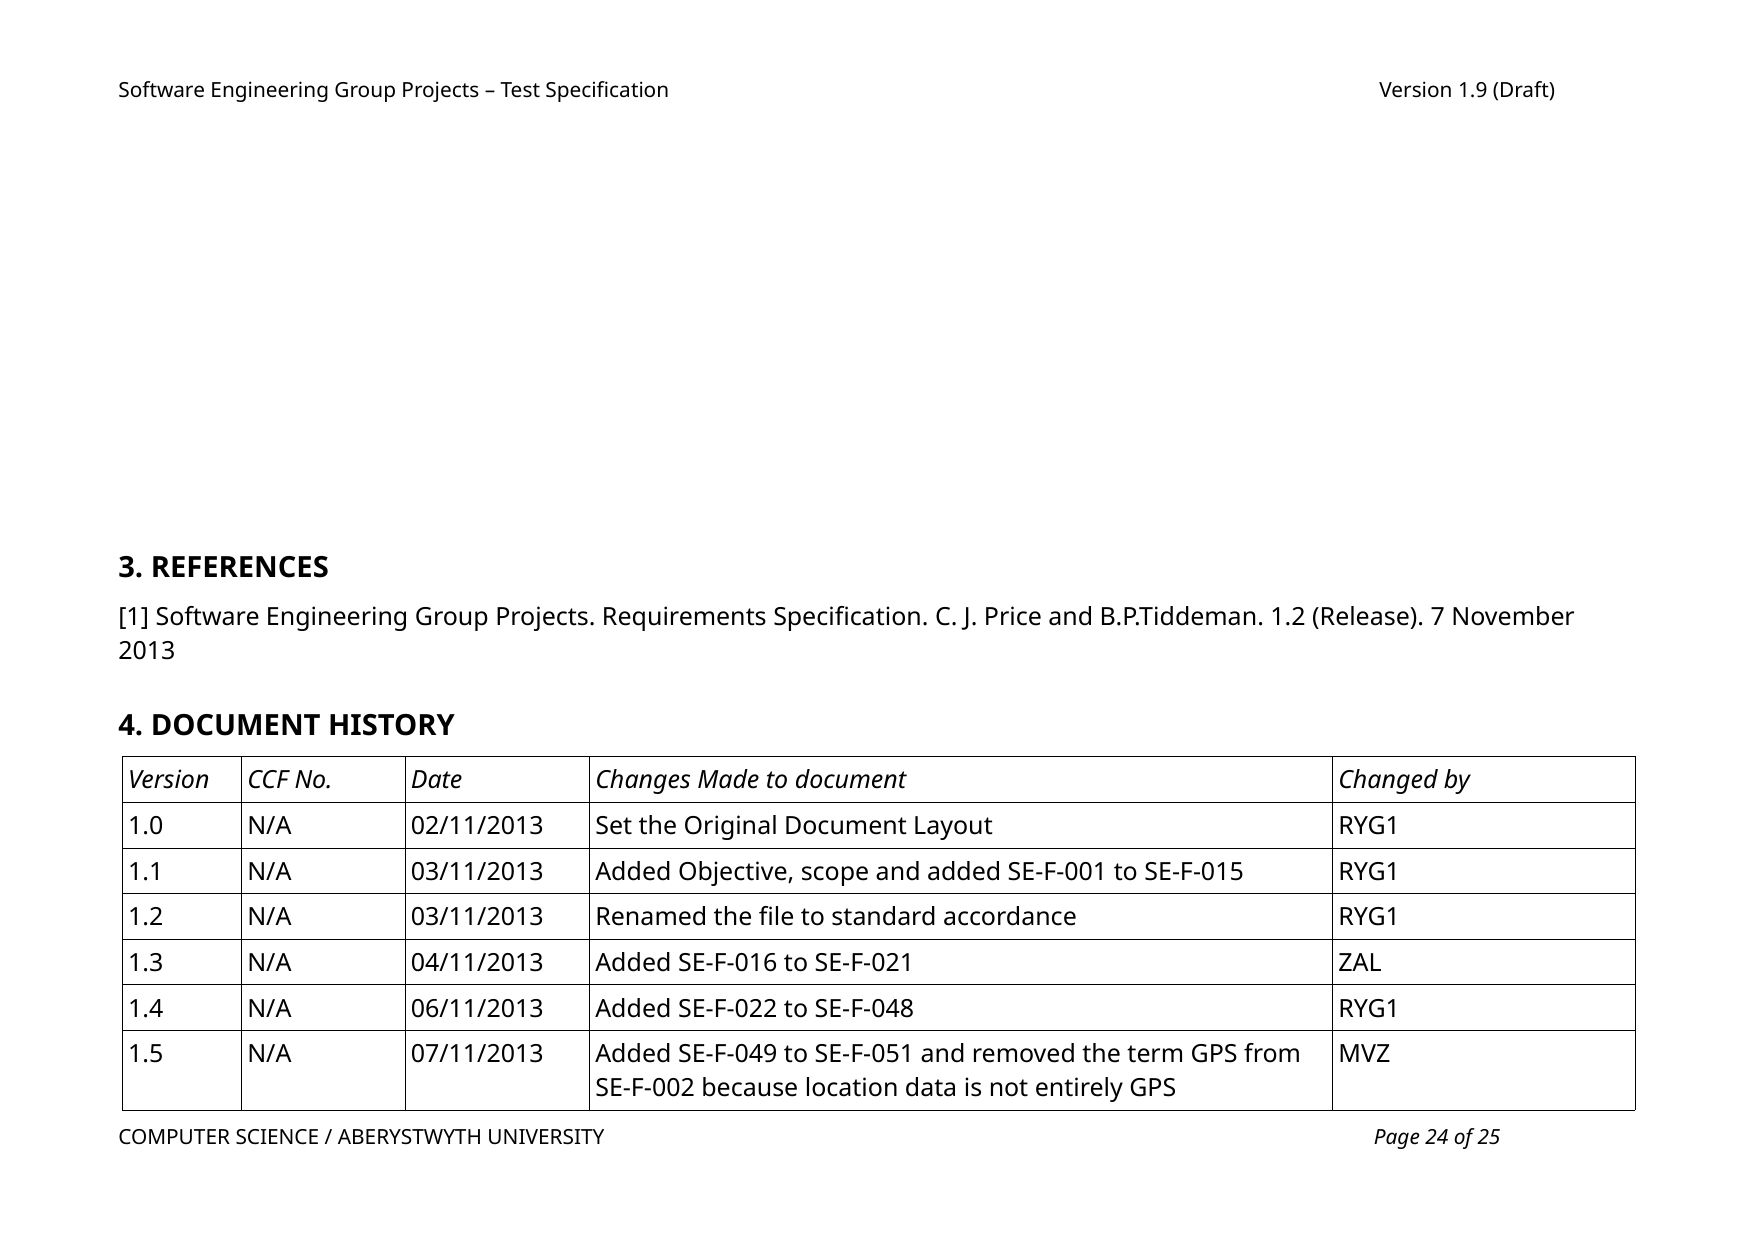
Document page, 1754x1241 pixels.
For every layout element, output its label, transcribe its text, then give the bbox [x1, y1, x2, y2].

table_cell 1.4 [123, 985, 241, 1030]
subtitle 3. REFERENCES [118, 546, 1636, 586]
table_header CCF No. [242, 757, 405, 802]
table_header Changed by [1333, 757, 1635, 802]
table_cell 1.0 [123, 803, 241, 847]
table_cell 06/11/2013 [406, 985, 589, 1030]
table_cell RYG1 [1333, 894, 1635, 939]
table_cell RYG1 [1333, 985, 1635, 1030]
table_cell 1.5 [123, 1031, 241, 1110]
text [1] Software Engineering Group Projects. Requirements Specification. C. J. Price and B.P.Tiddeman. 1.2 (Release). 7 November 2013 [118, 598, 1636, 667]
table_cell N/A [242, 1031, 405, 1110]
table_cell 1.2 [123, 894, 241, 939]
table_cell 1.1 [123, 849, 241, 893]
table_cell N/A [242, 849, 405, 893]
table_cell 07/11/2013 [406, 1031, 589, 1110]
table_cell RYG1 [1333, 803, 1635, 847]
table_cell 03/11/2013 [406, 849, 589, 893]
table_cell Added SE-F-049 to SE-F-051 and removed the term GPS from SE-F-002 because location data is not entirely GPS [590, 1031, 1332, 1110]
table_cell Added Objective, scope and added SE-F-001 to SE-F-015 [590, 849, 1332, 893]
table_header Changes Made to document [590, 757, 1332, 802]
table_cell 02/11/2013 [406, 803, 589, 847]
table_cell Added SE-F-016 to SE-F-021 [590, 940, 1332, 984]
table_cell Added SE-F-022 to SE-F-048 [590, 985, 1332, 1030]
table_cell MVZ [1333, 1031, 1635, 1110]
table_cell N/A [242, 940, 405, 984]
table_cell 04/11/2013 [406, 940, 589, 984]
table_cell Renamed the file to standard accordance [590, 894, 1332, 939]
table_cell N/A [242, 894, 405, 939]
subtitle 4. DOCUMENT HISTORY [118, 704, 1636, 744]
table_cell 1.3 [123, 940, 241, 984]
table_cell ZAL [1333, 940, 1635, 984]
table_cell N/A [242, 803, 405, 847]
table_cell RYG1 [1333, 849, 1635, 893]
table_header Date [406, 757, 589, 802]
table_header Version [123, 757, 241, 802]
table_cell Set the Original Document Layout [590, 803, 1332, 847]
table_cell N/A [242, 985, 405, 1030]
table_cell 03/11/2013 [406, 894, 589, 939]
